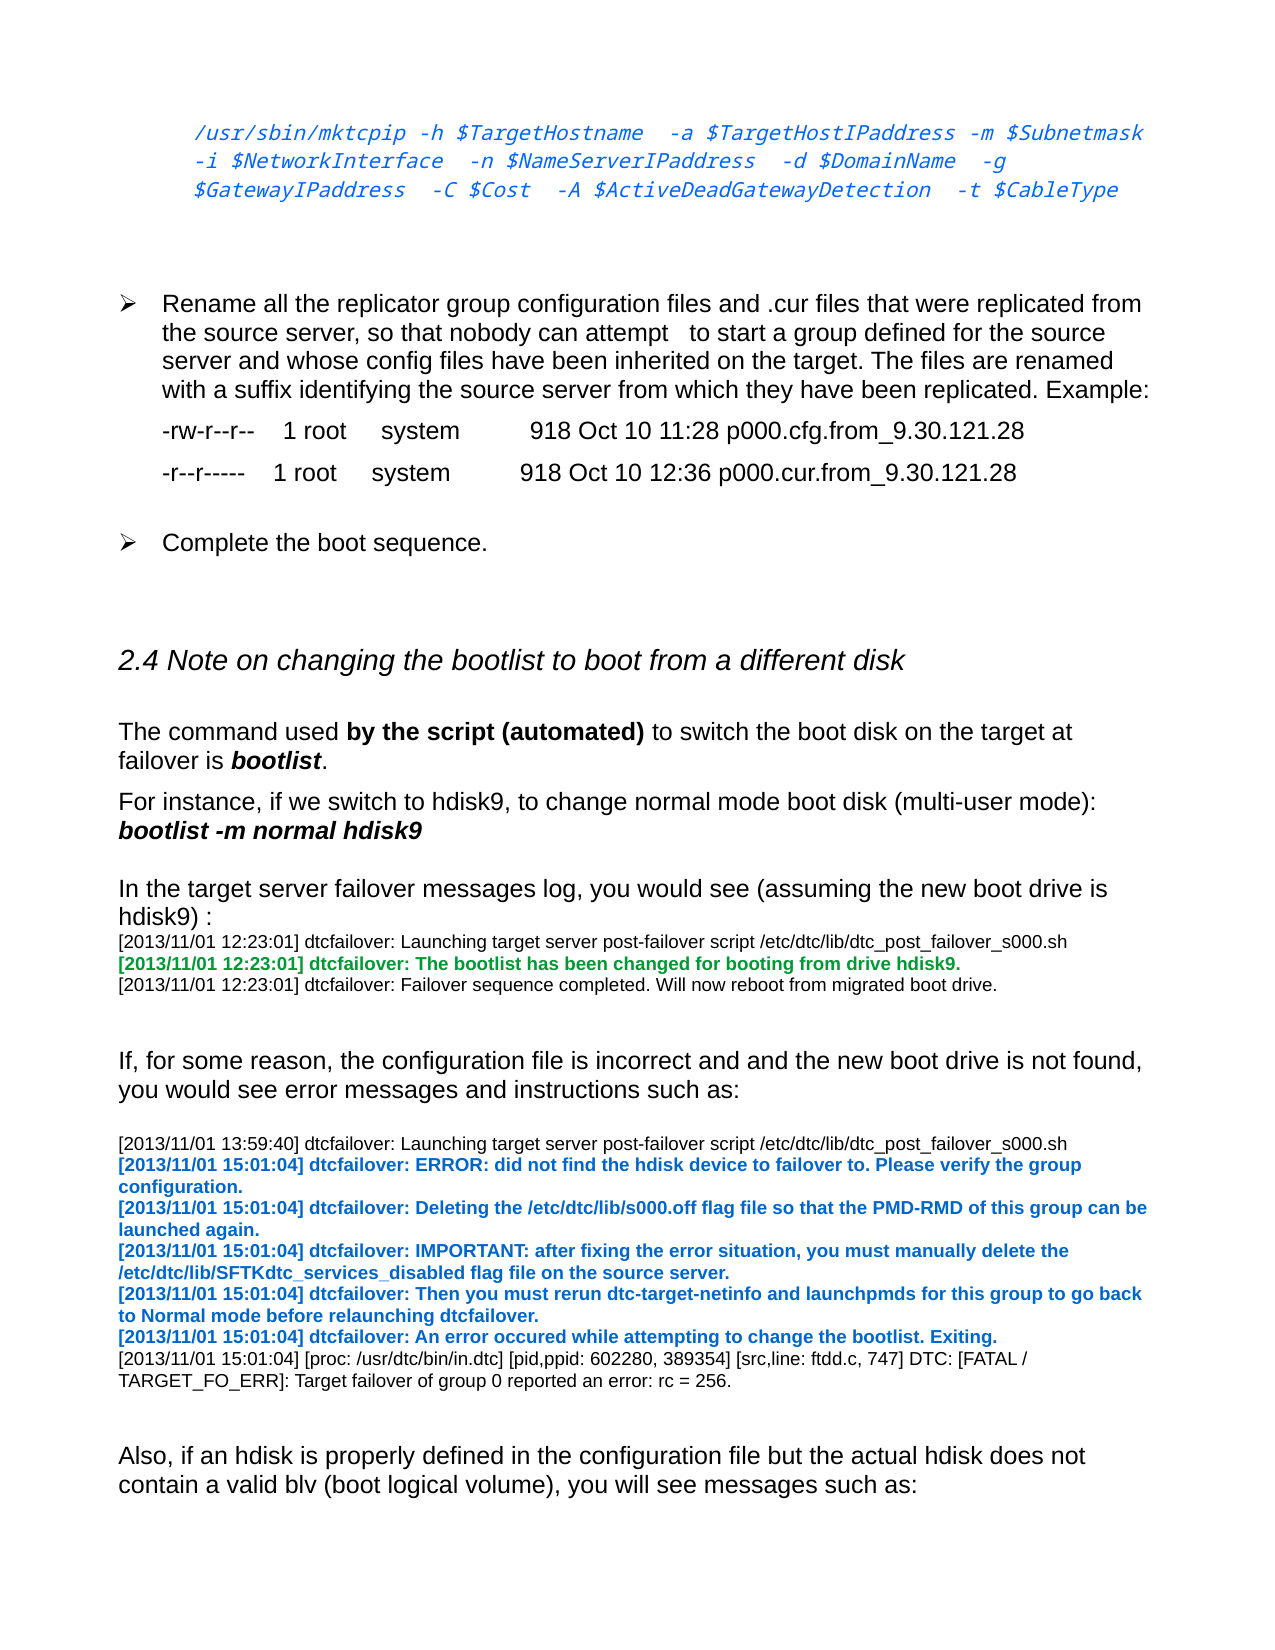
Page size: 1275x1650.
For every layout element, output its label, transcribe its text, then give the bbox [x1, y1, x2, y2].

text [2013/11/01 13:59:40] dtcfailover: Launching target server post-failover script /etc/dtc/lib/dtc_post_failover_s000.sh [118, 1132, 1157, 1154]
text [2013/11/01 15:01:04] dtcfailover: An error occured while attempting to change the bootlist. Exiting. [118, 1326, 1157, 1348]
text [2013/11/01 15:01:04] dtcfailover: Deleting the /etc/dtc/lib/s000.off flag file so that the PMD-RMD of this group can be launched again. [118, 1197, 1157, 1240]
text [2013/11/01 12:23:01] dtcfailover: Launching target server post-failover script /etc/dtc/lib/dtc_post_failover_s000.sh [118, 931, 1157, 953]
text [2013/11/01 15:01:04] [proc: /usr/dtc/bin/in.dtc] [pid,ppid: 602280, 389354] [src,line: ftdd.c, 747] DTC: [FATAL / TARGET_FO_ERR]: Target failover of group 0 reported an error: rc = 256. [118, 1348, 1157, 1391]
text For instance, if we switch to hdisk9, to change normal mode boot disk (multi-user mode): [118, 787, 1157, 816]
text In the target server failover messages log, you would see (assuming the new boot drive is hdisk9) : [118, 873, 1157, 931]
text [2013/11/01 15:01:04] dtcfailover: IMPORTANT: after fixing the error situation, you must manually delete the /etc/dtc/lib/SFTKdtc_services_disabled flag file on the source server. [118, 1240, 1157, 1283]
list Rename all the replicator group configuration files and .cur files that were replicated from the source server, so that nobody can attempt to start a group defined for the source server and whose config files have been inherited on the target. The files are renamed with a suffix identifying the source server from which they have been replicated. Example: [118, 289, 1157, 404]
list -r--r----- 1 root system 918 Oct 10 12:36 p000.cur.from_9.30.121.28 [118, 457, 1157, 486]
text [2013/11/01 12:23:01] dtcfailover: The bootlist has been changed for booting from drive hdisk9. [118, 953, 1157, 974]
text If, for some reason, the configuration file is incorrect and and the new boot drive is not found, you would see error messages and instructions such as: [118, 1046, 1157, 1103]
text [2013/11/01 15:01:04] dtcfailover: Then you must rerun dtc-target-netinfo and launchpmds for this group to go back to Normal mode before relaunching dtcfailover. [118, 1283, 1157, 1326]
text /usr/sbin/mktcpip -h $TargetHostname -a $TargetHostIPaddress -m $Subnetmask -i $NetworkInterface -n $NameServerIPaddress -d $DomainName -g $GatewayIPaddress -C $Cost -A $ActiveDeadGatewayDetection -t $CableType [192, 118, 1157, 232]
text [2013/11/01 12:23:01] dtcfailover: Failover sequence completed. Will now reboot from migrated boot drive. [118, 974, 1157, 996]
text The command used by the script (automated) to switch the boot disk on the target at failover is bootlist. [118, 717, 1157, 775]
subtitle 2.4 Note on changing the bootlist to boot from a different disk [118, 642, 1157, 676]
text Also, if an hdisk is properly defined in the configuration file but the actual hdisk does not contain a valid blv (boot logical volume), you will see messages such as: [118, 1441, 1157, 1499]
list -rw-r--r-- 1 root system 918 Oct 10 11:28 p000.cfg.from_9.30.121.28 [118, 416, 1157, 445]
text bootlist -m normal hdisk9 [118, 816, 1157, 845]
list Complete the boot sequence. [118, 527, 1157, 556]
text [2013/11/01 15:01:04] dtcfailover: ERROR: did not find the hdisk device to failover to. Please verify the group configuration. [118, 1154, 1157, 1197]
